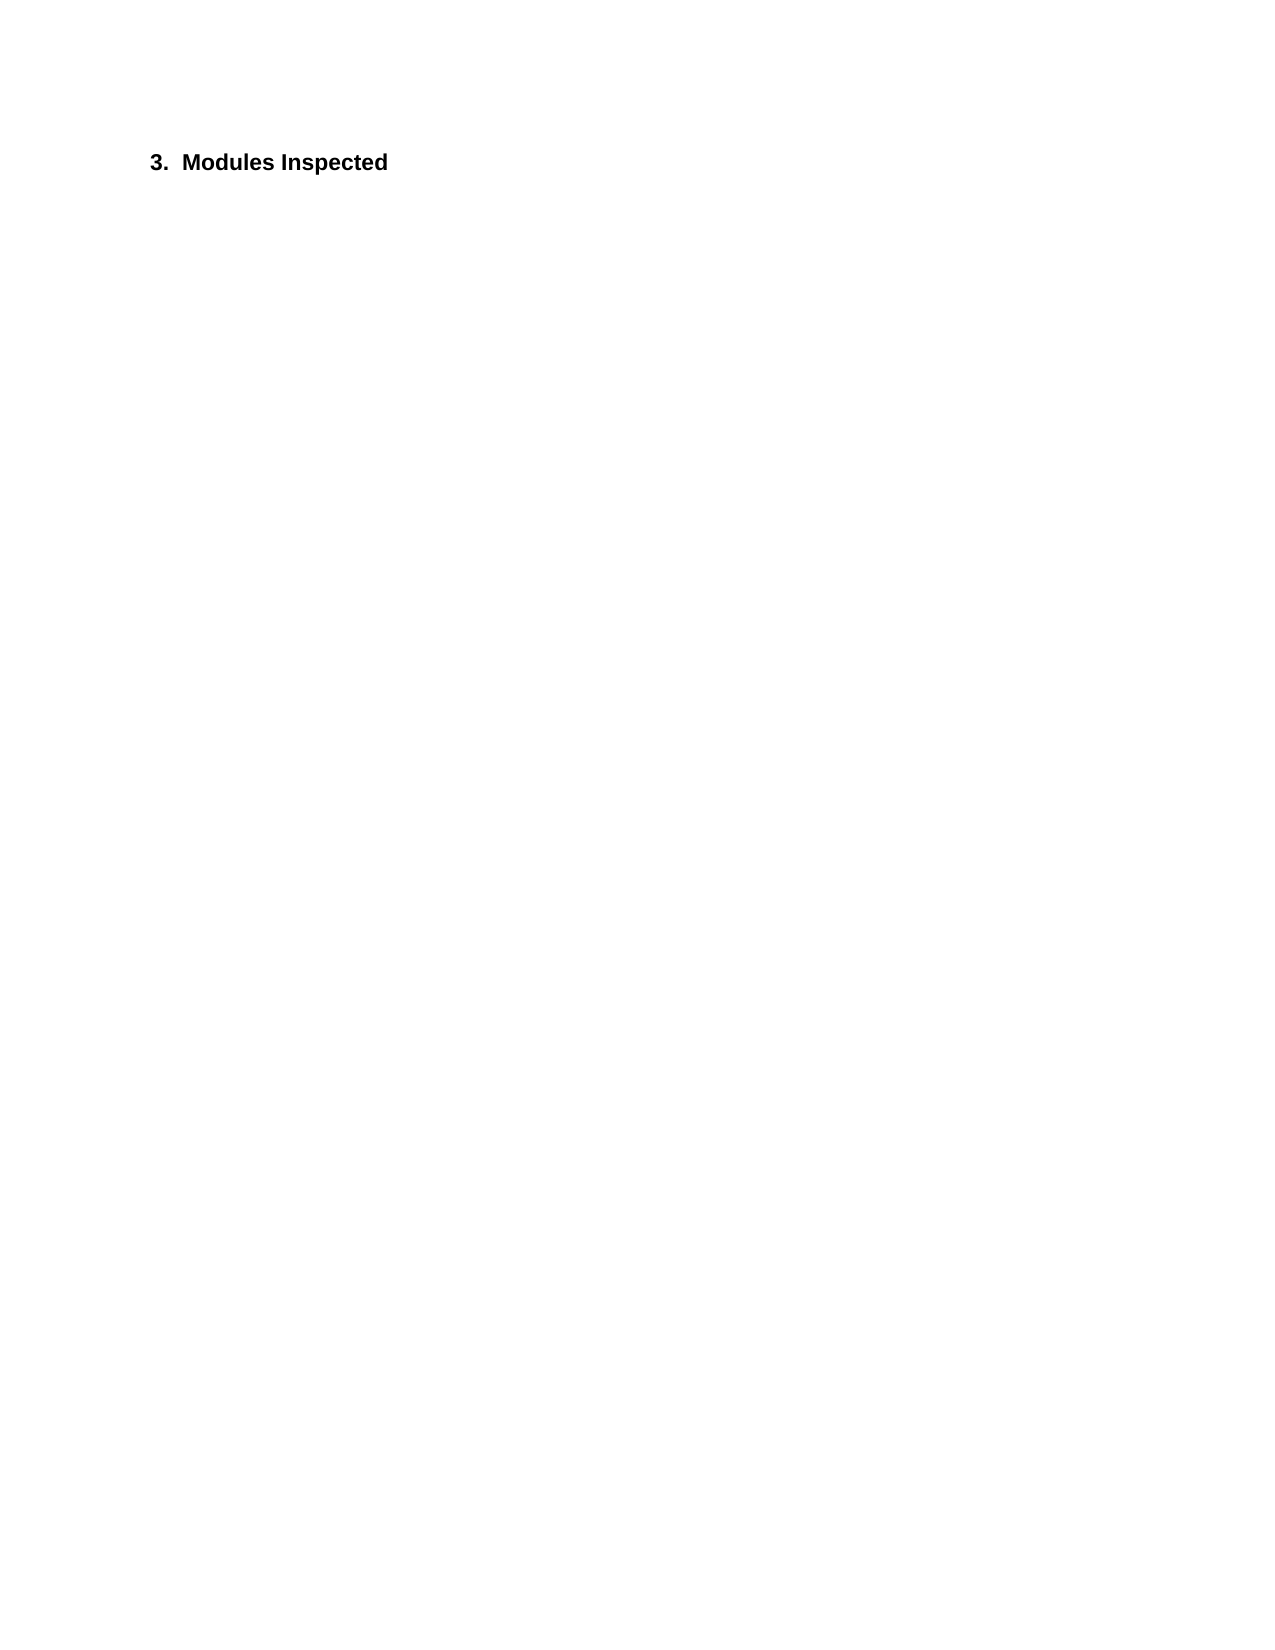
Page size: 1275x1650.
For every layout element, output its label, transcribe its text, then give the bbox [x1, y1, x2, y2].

text 3. Modules Inspected [150, 150, 1125, 176]
